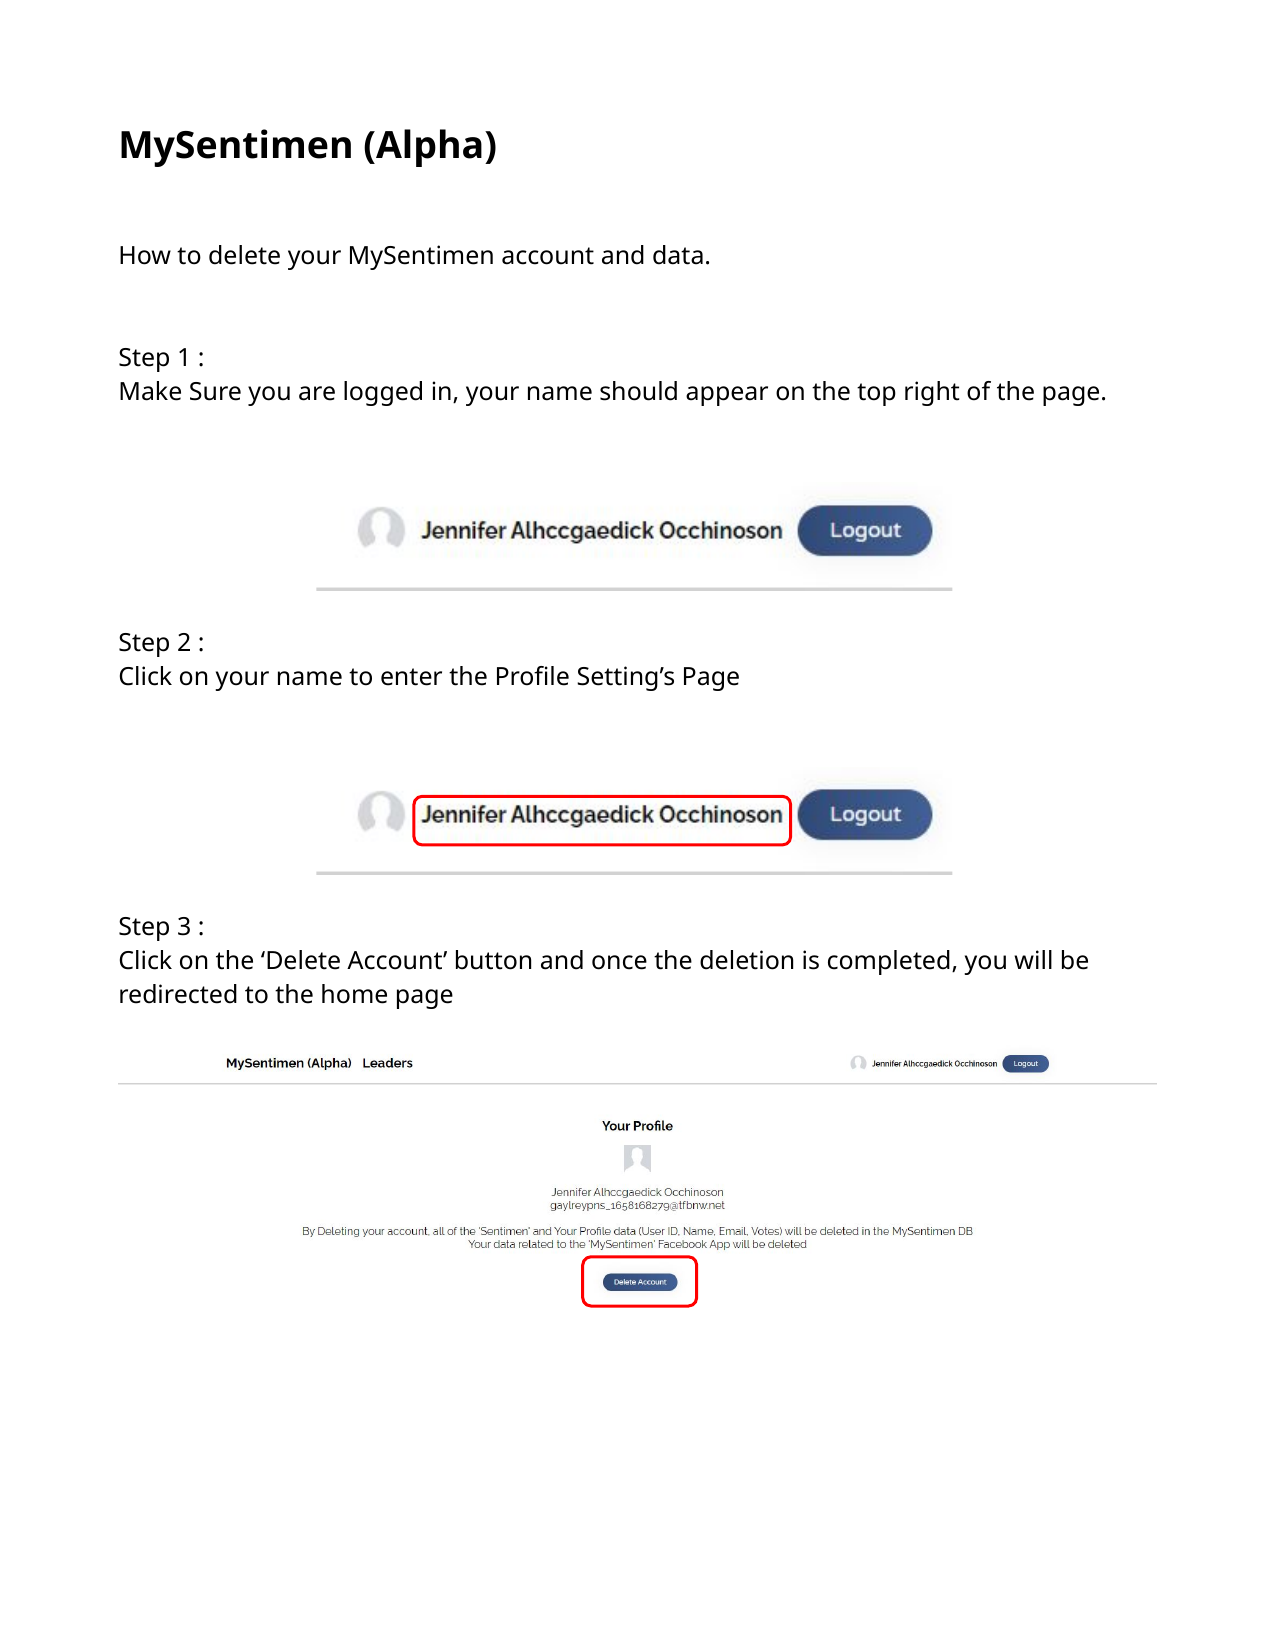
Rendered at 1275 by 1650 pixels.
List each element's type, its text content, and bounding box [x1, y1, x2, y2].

text Step 3 : [118, 909, 1157, 943]
text Make Sure you are logged in, your name should appear on the top right of the page. [118, 373, 1157, 408]
text Step 1 : [118, 339, 1157, 373]
text Step 2 : [118, 624, 1157, 658]
text How to delete your MySentimen account and data. [118, 237, 1157, 271]
text MySentimen (Alpha) [118, 118, 1157, 169]
text Click on the ‘Delete Account’ button and once the deletion is completed, you will be redirected to the home page [118, 943, 1157, 1011]
picture [118, 1045, 1157, 1347]
text Click on your name to enter the Profile Setting’s Page [118, 658, 1157, 692]
picture [316, 767, 953, 875]
picture [316, 482, 953, 591]
